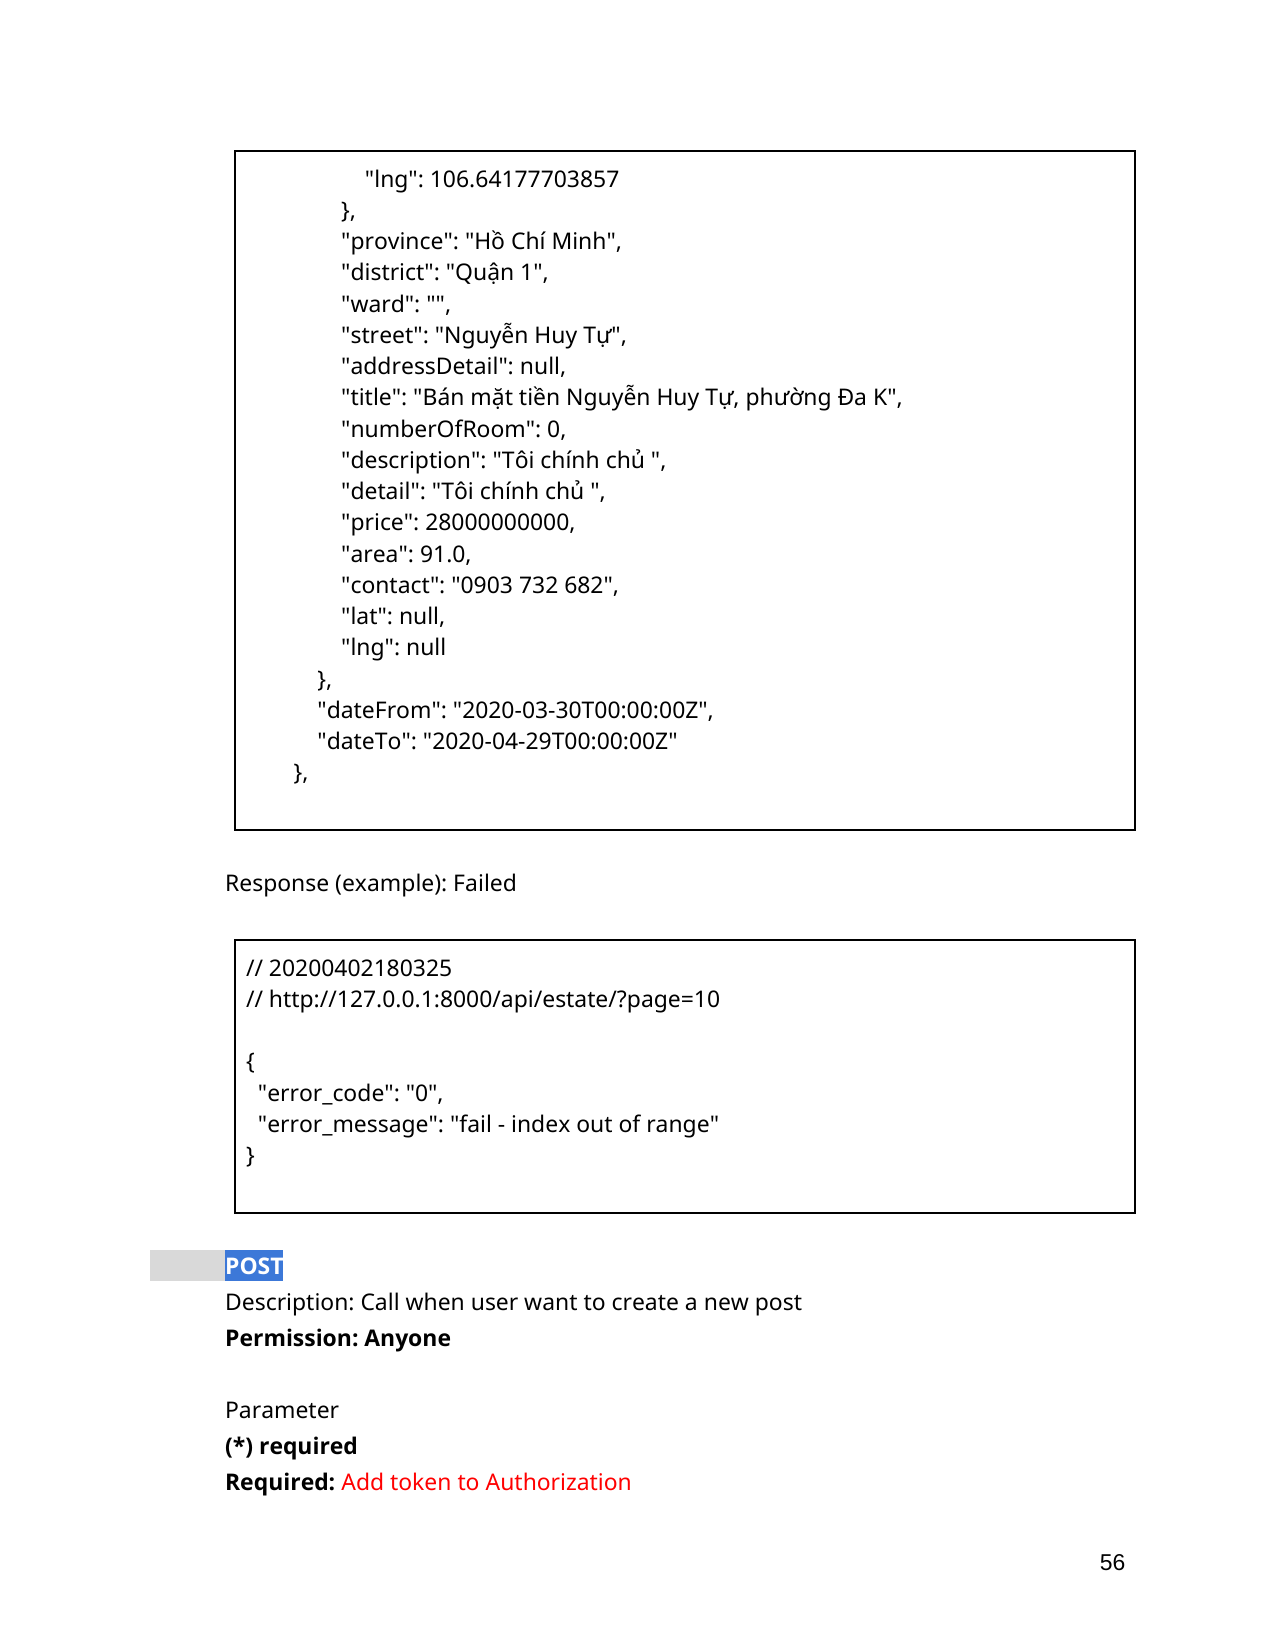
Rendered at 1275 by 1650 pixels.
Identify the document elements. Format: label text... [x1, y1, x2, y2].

table_header // 20200402180325 // http://127.0.0.1:8000/api/estate/?page=10 { "error_code": "0", "error_message": "fail - index out of range" } [236, 941, 1134, 1212]
table_header "lng": 106.64177703857 }, "province": "Hồ Chí Minh", "district": "Quận 1", "ward": "", "street": "Nguyễn Huy Tự", "addressDetail": null, "title": "Bán mặt tiền Nguyễn Huy Tự, phường Đa K", "numberOfRoom": 0, "description": "Tôi chính chủ ", "detail": "Tôi chính chủ ", "price": 28000000000, "area": 91.0, "contact": "0903 732 682", "lat": null, "lng": null }, "dateFrom": "2020-03-30T00:00:00Z", "dateTo": "2020-04-29T00:00:00Z" }, [236, 152, 1134, 829]
text POST [150, 1250, 1125, 1281]
text Response (example): Failed [225, 867, 1125, 898]
text Parameter [225, 1394, 1125, 1425]
text Description: Call when user want to create a new post [225, 1286, 1125, 1317]
text (*) required [225, 1430, 1125, 1461]
text Required: Add token to Authorization [225, 1466, 1125, 1497]
text Permission: Anyone [225, 1322, 1125, 1353]
